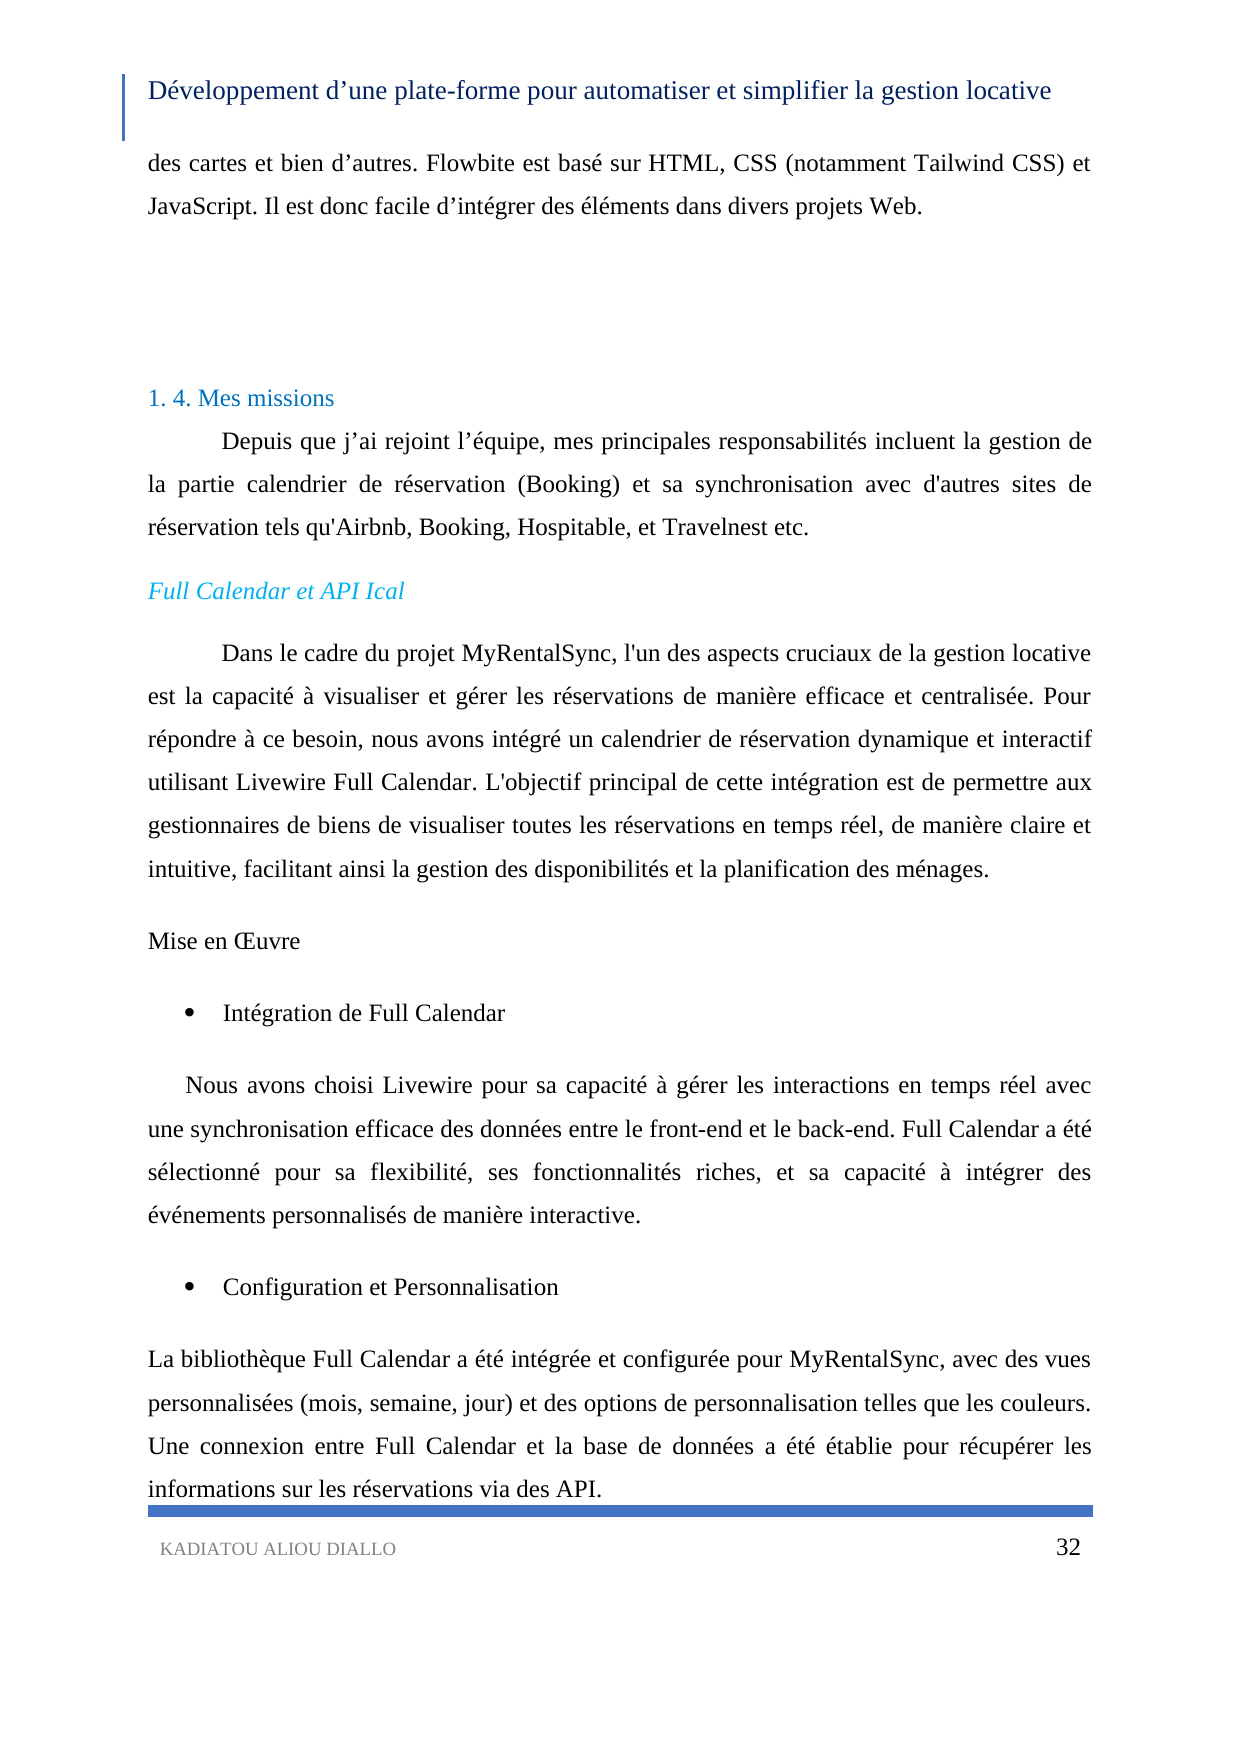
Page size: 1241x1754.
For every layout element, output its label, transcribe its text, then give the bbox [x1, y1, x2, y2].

text Nous avons choisi Livewire pour sa capacité à gérer les interactions en temps réel avec une synchronisation efficace des données entre le front-end et le back-end. Full Calendar a été sélectionné pour sa flexibilité, ses fonctionnalités riches, et sa capacité à intégrer des événements personnalisés de manière interactive. [148, 1071, 1093, 1229]
subtitle 1. 4. Mes missions [148, 383, 1093, 411]
list Intégration de Full Calendar [185, 998, 1093, 1027]
text Dans le cadre du projet MyRentalSync, l'un des aspects cruciaux de la gestion locative est la capacité à visualiser et gérer les réservations de manière efficace et centralisée. Pour répondre à ce besoin, nous avons intégré un calendrier de réservation dynamique et interactif utilisant Livewire Full Calendar. L'objectif principal de cette intégration est de permettre aux gestionnaires de biens de visualiser toutes les réservations en temps réel, de manière claire et intuitive, facilitant ainsi la gestion des disponibilités et la planification des ménages. [148, 638, 1093, 882]
list Configuration et Personnalisation [185, 1272, 1093, 1301]
text Mise en Œuvre [148, 926, 1093, 955]
text La bibliothèque Full Calendar a été intégrée et configurée pour MyRentalSync, avec des vues personnalisées (mois, semaine, jour) et des options de personnalisation telles que les couleurs. Une connexion entre Full Calendar et la base de données a été établie pour récupérer les informations sur les réservations via des API. [148, 1344, 1093, 1503]
text des cartes et bien d’autres. Flowbite est basé sur HTML, CSS (notamment Tailwind CSS) et JavaScript. Il est donc facile d’intégrer des éléments dans divers projets Web. [148, 148, 1093, 219]
text Full Calendar et API Ical [148, 576, 1093, 605]
text Depuis que j’ai rejoint l’équipe, mes principales responsabilités incluent la gestion de la partie calendrier de réservation (Booking) et sa synchronisation avec d'autres sites de réservation tels qu'Airbnb, Booking, Hospitable, et Travelnest etc. [148, 426, 1093, 541]
